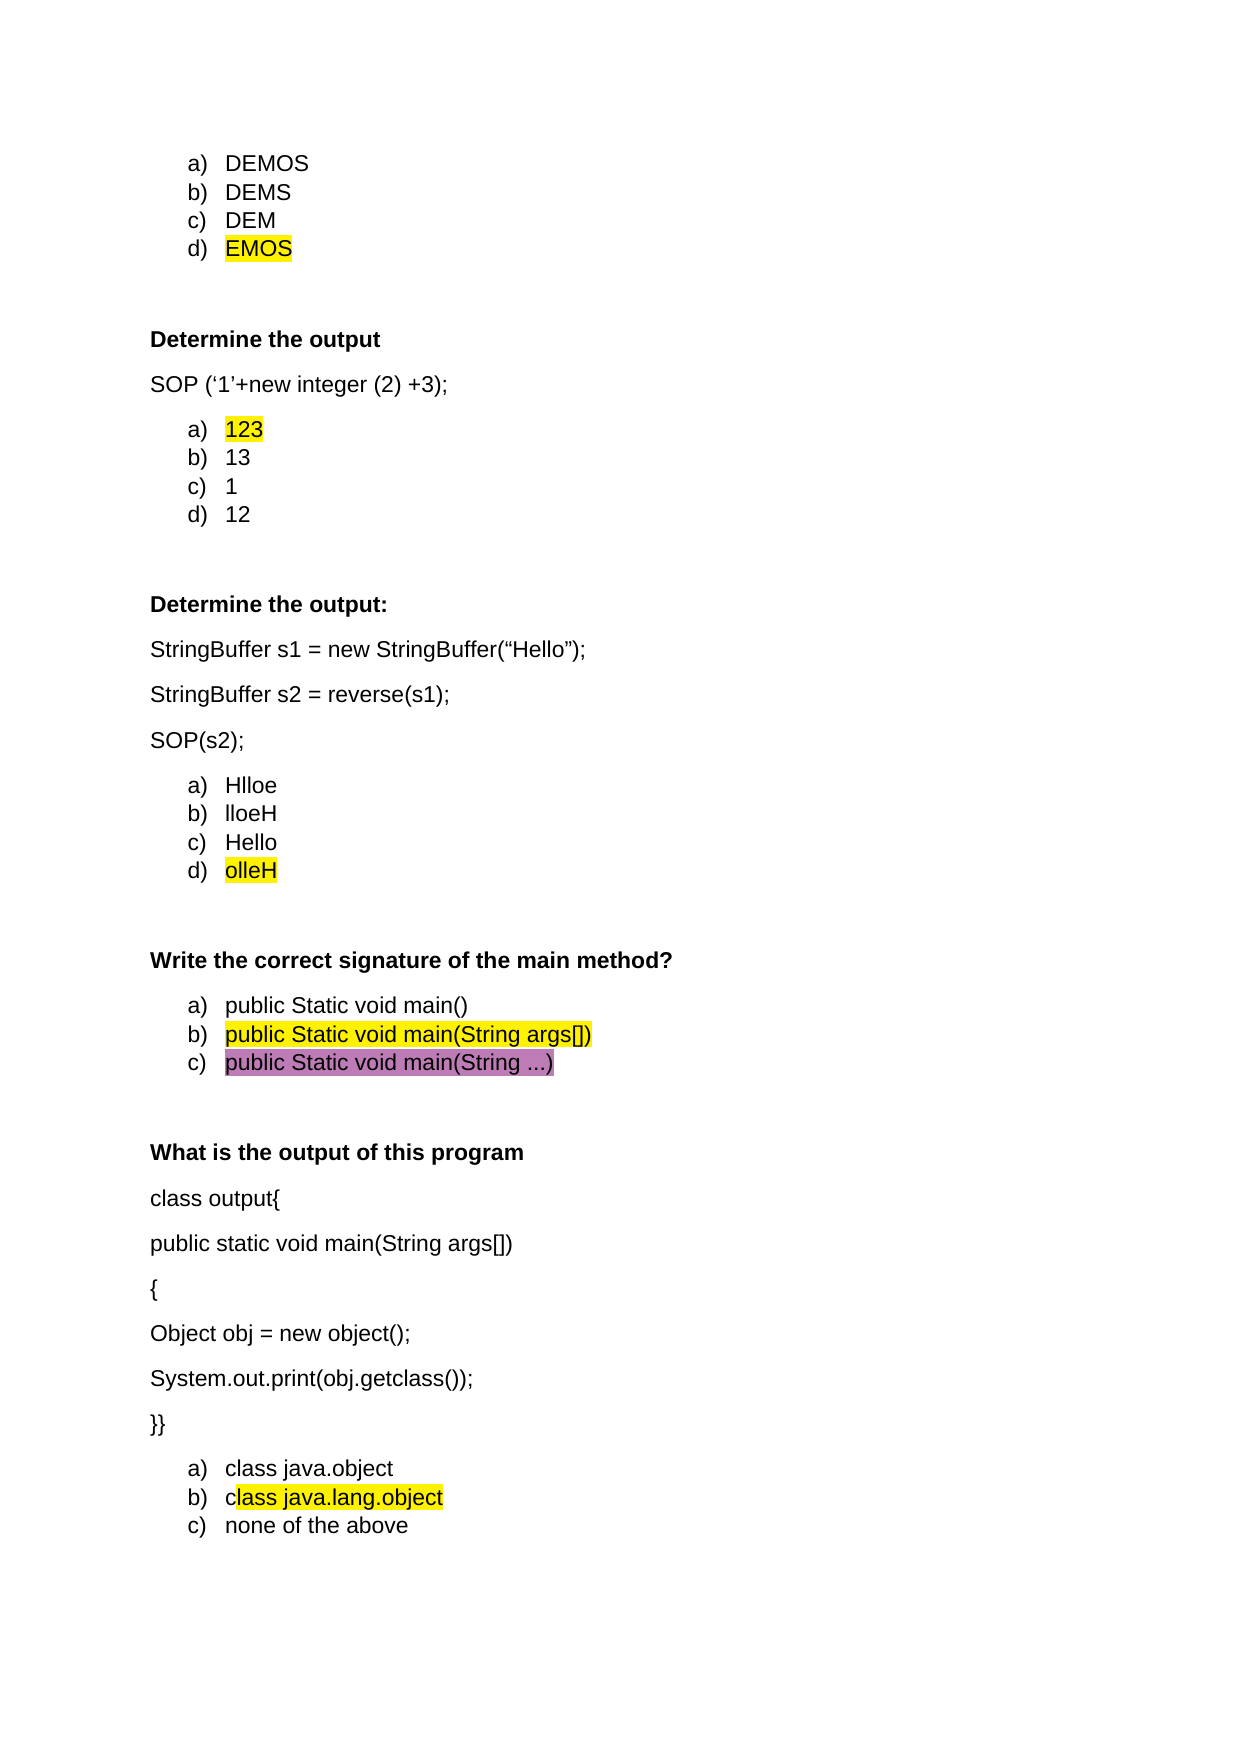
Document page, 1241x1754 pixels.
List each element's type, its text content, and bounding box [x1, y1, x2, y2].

list 13 [187, 444, 1090, 471]
text Determine the output: [150, 591, 1090, 618]
list DEMOS [187, 150, 1090, 176]
text SOP(s2); [150, 727, 1090, 753]
list DEM [187, 207, 1090, 233]
list Hlloe [187, 772, 1090, 798]
text What is the output of this program [150, 1139, 1090, 1166]
list 123 [187, 416, 1090, 442]
text Write the correct signature of the main method? [150, 947, 1090, 973]
text }} [150, 1410, 1090, 1436]
text Object obj = new object(); [150, 1320, 1090, 1346]
text Determine the output [150, 326, 1090, 352]
list public Static void main() [187, 992, 1090, 1019]
text StringBuffer s1 = new StringBuffer(“Hello”); [150, 636, 1090, 663]
text { [150, 1275, 1090, 1301]
text public static void main(String args[]) [150, 1229, 1090, 1256]
list 1 [187, 473, 1090, 499]
list class java.lang.object [187, 1483, 1090, 1510]
list 12 [187, 501, 1090, 527]
list public Static void main(String ...) [187, 1049, 1090, 1076]
list DEMS [187, 178, 1090, 205]
list class java.object [187, 1455, 1090, 1481]
text class output{ [150, 1184, 1090, 1211]
list Hello [187, 828, 1090, 855]
list lloeH [187, 800, 1090, 826]
list olleH [187, 857, 1090, 883]
text StringBuffer s2 = reverse(s1); [150, 681, 1090, 708]
text SOP (‘1’+new integer (2) +3); [150, 371, 1090, 397]
list EMOS [187, 235, 1090, 262]
text System.out.print(obj.getclass()); [150, 1365, 1090, 1391]
list public Static void main(String args[]) [187, 1021, 1090, 1047]
list none of the above [187, 1512, 1090, 1538]
